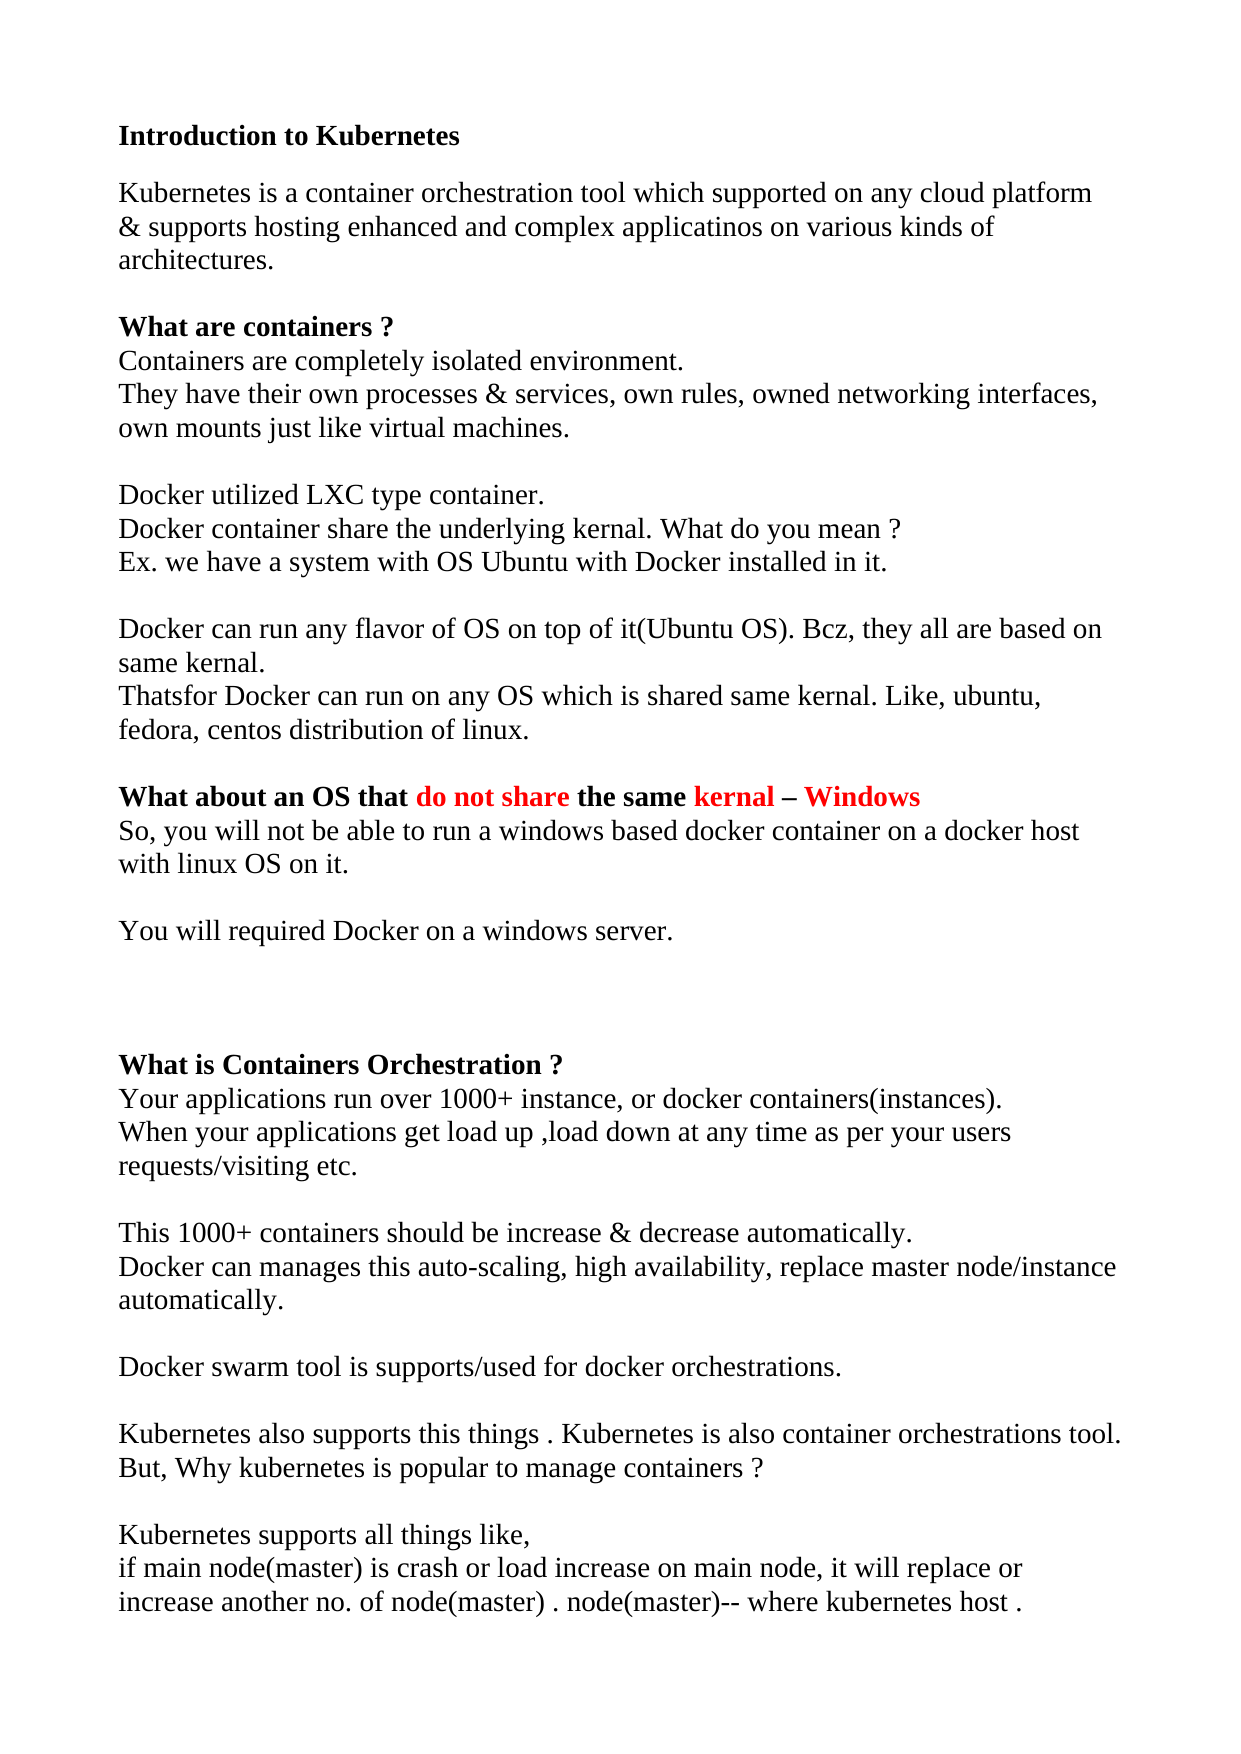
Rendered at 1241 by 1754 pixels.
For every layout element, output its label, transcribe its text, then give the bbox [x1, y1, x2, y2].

text What are containers ? [118, 309, 1122, 343]
text Your applications run over 1000+ instance, or docker containers(instances). When your applications get load up ,load down at any time as per your users requests/visiting etc. This 1000+ containers should be increase & decrease automatically. [118, 1081, 1122, 1249]
text What is Containers Orchestration ? [118, 1047, 1122, 1081]
text Kubernetes is a container orchestration tool which supported on any cloud platform & supports hosting enhanced and complex applicatinos on various kinds of architectures. [118, 175, 1122, 276]
text But, Why kubernetes is popular to manage containers ? [118, 1450, 1122, 1483]
text Docker container share the underlying kernal. What do you mean ? [118, 511, 1122, 544]
text Docker can run any flavor of OS on top of it(Ubuntu OS). Bcz, they all are based on same kernal. [118, 611, 1122, 678]
text Kubernetes supports all things like, if main node(master) is crash or load increase on main node, it will replace or increase another no. of node(master) . node(master)-- where kubernetes host . [118, 1517, 1122, 1618]
text What about an OS that do not share the same kernal – Windows [118, 779, 1122, 813]
text So, you will not be able to run a windows based docker container on a docker host with linux OS on it. [118, 813, 1122, 880]
text Thatsfor Docker can run on any OS which is shared same kernal. Like, ubuntu, fedora, centos distribution of linux. [118, 678, 1122, 746]
text You will required Docker on a windows server. [118, 913, 1122, 947]
text Containers are completely isolated environment. [118, 343, 1122, 377]
text Docker can manages this auto-scaling, high availability, replace master node/instance automatically. [118, 1249, 1122, 1316]
text Ex. we have a system with OS Ubuntu with Docker installed in it. [118, 544, 1122, 578]
text Docker utilized LXC type container. [118, 477, 1122, 511]
text Kubernetes also supports this things . Kubernetes is also container orchestrations tool. [118, 1383, 1122, 1450]
text Introduction to Kubernetes [118, 118, 1122, 152]
text Docker swarm tool is supports/used for docker orchestrations. [118, 1349, 1122, 1383]
text They have their own processes & services, own rules, owned networking interfaces, own mounts just like virtual machines. [118, 377, 1122, 444]
